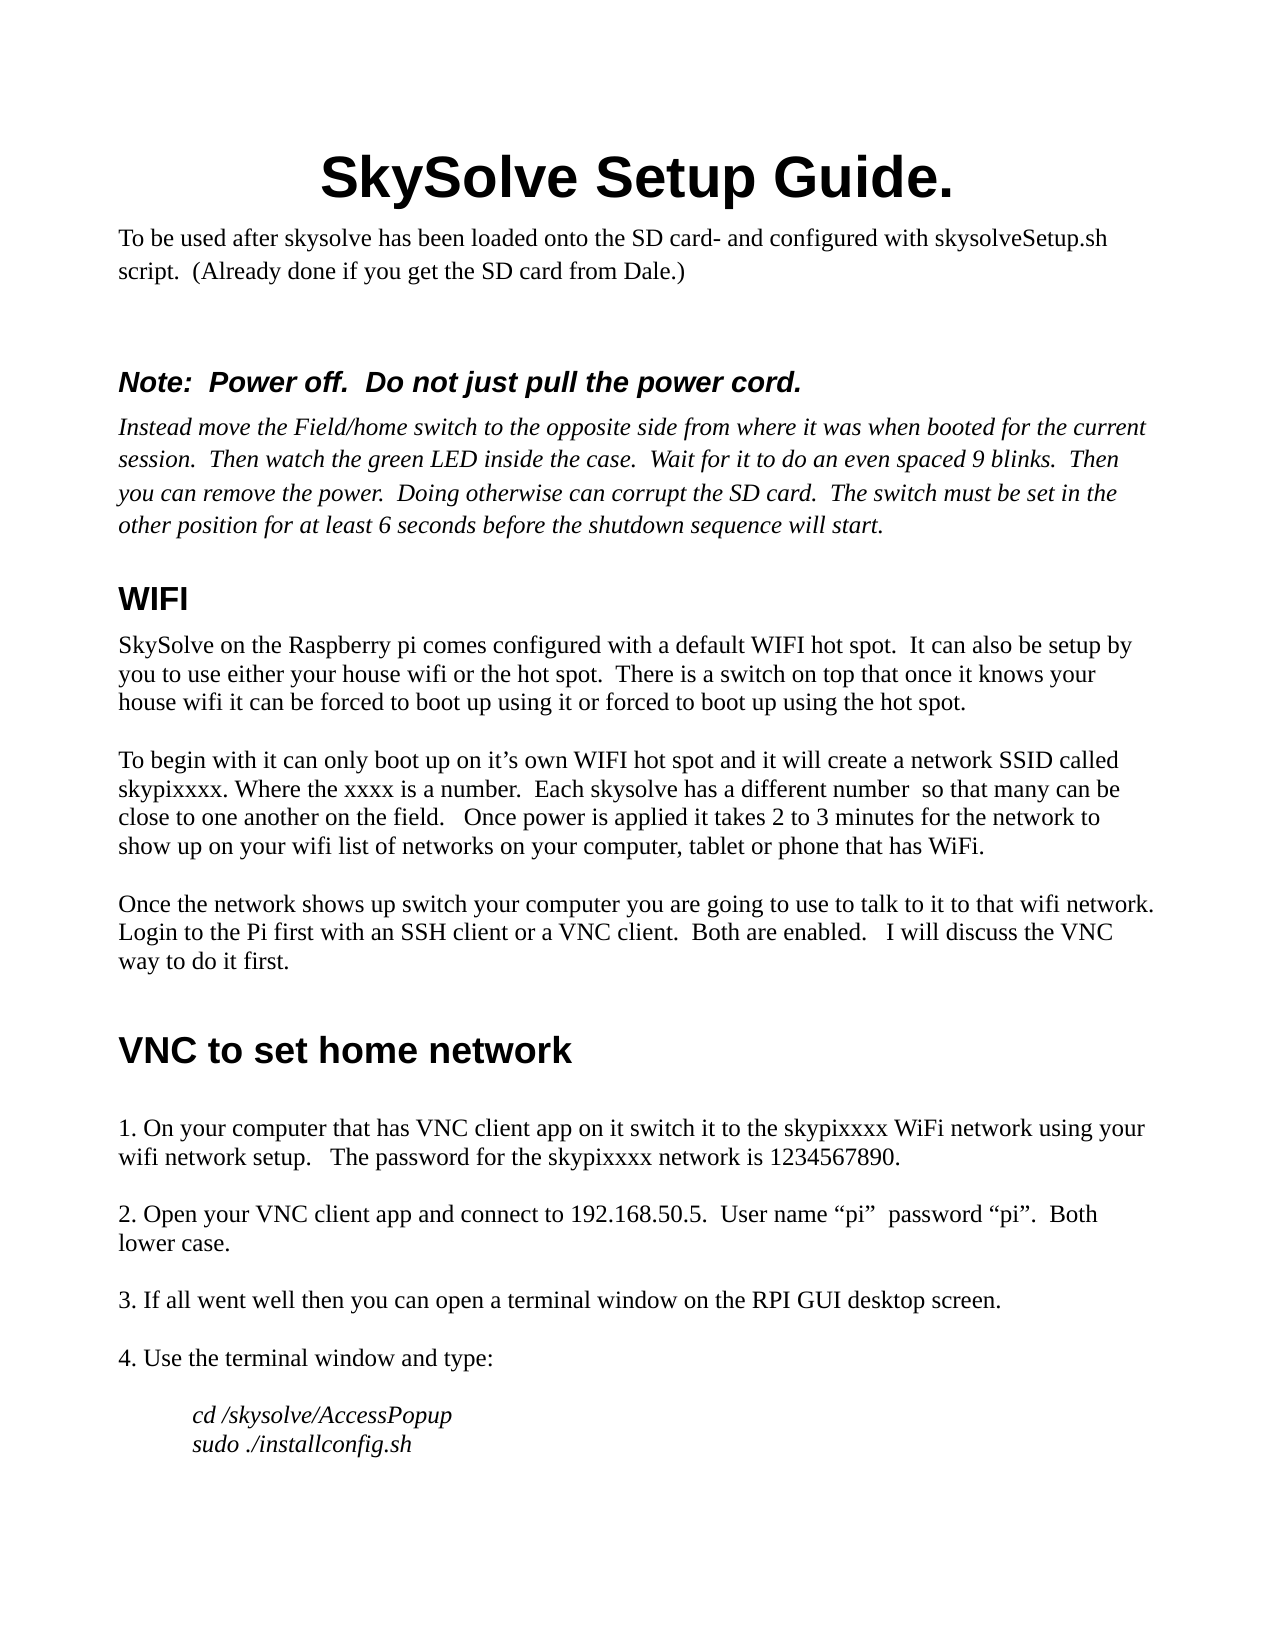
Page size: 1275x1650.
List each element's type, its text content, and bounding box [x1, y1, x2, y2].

title SkySolve Setup Guide. [118, 143, 1157, 210]
text 2. Open your VNC client app and connect to 192.168.50.5. User name “pi” password “pi”. Both lower case. [118, 1199, 1157, 1257]
text 3. If all went well then you can open a terminal window on the RPI GUI desktop screen. [118, 1286, 1157, 1314]
text To be used after skysolve has been loaded onto the SD card- and configured with skysolveSetup.sh script. (Already done if you get the SD card from Dale.) [118, 223, 1157, 284]
text cd /skysolve/AccessPopup [118, 1401, 1157, 1429]
text Once the network shows up switch your computer you are going to use to talk to it to that wifi network. Login to the Pi first with an SSH client or a VNC client. Both are enabled. I will discuss the VNC way to do it first. [118, 889, 1157, 975]
text Instead move the Field/home switch to the opposite side from where it was when booted for the current session. Then watch the green LED inside the case. Wait for it to do an even spaced 9 blinks. Then you can remove the power. Doing otherwise can corrupt the SD card. The switch must be set in the other position for at least 6 seconds before the shutdown sequence will start. [118, 412, 1157, 539]
text 4. Use the terminal window and type: [118, 1343, 1157, 1372]
subtitle WIFI [118, 579, 1157, 617]
text SkySolve on the Raspberry pi comes configured with a default WIFI hot spot. It can also be setup by you to use either your house wifi or the hot spot. There is a switch on top that once it knows your house wifi it can be forced to boot up using it or forced to boot up using the hot spot. [118, 630, 1157, 716]
subtitle VNC to set home network [118, 1029, 1157, 1072]
text To begin with it can only boot up on it’s own WIFI hot spot and it will create a network SSID called skypixxxx. Where the xxxx is a number. Each skysolve has a different number so that many can be close to one another on the field. Once power is applied it takes 2 to 3 minutes for the network to show up on your wifi list of networks on your computer, tablet or phone that has WiFi. [118, 745, 1157, 860]
text sudo ./installconfig.sh [118, 1429, 1157, 1458]
subtitle Note: Power off. Do not just pull the power cord. [118, 366, 1157, 399]
text 1. On your computer that has VNC client app on it switch it to the skypixxxx WiFi network using your wifi network setup. The password for the skypixxxx network is 1234567890. [118, 1113, 1157, 1171]
